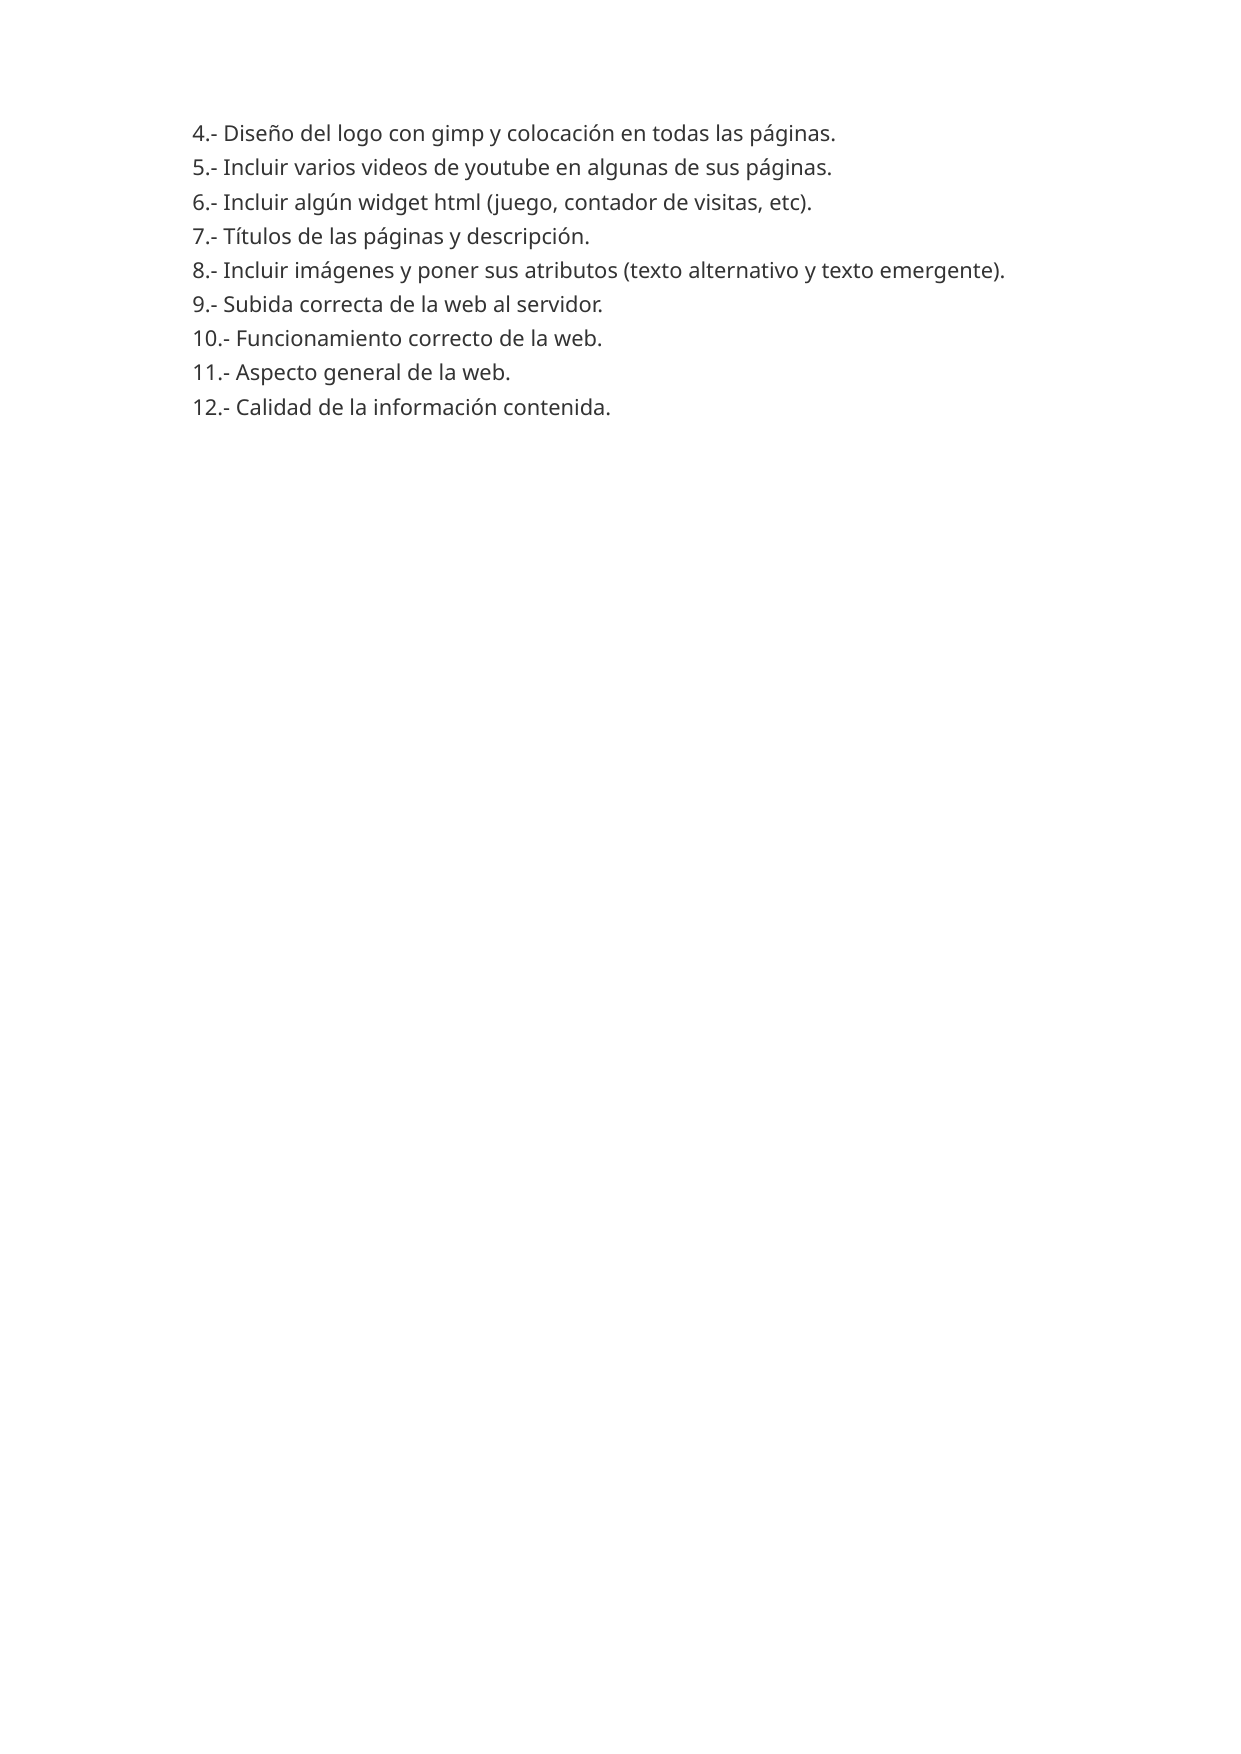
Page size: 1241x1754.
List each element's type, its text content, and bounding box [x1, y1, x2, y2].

text 4.- Diseño del logo con gimp y colocación en todas las páginas. 5.- Incluir varios videos de youtube en algunas de sus páginas. 6.- Incluir algún widget html (juego, contador de visitas, etc). 7.- Títulos de las páginas y descripción. 8.- Incluir imágenes y poner sus atributos (texto alternativo y texto emergente). 9.- Subida correcta de la web al servidor. 10.- Funcionamiento correcto de la web. 11.- Aspecto general de la web. 12.- Calidad de la información contenida. [192, 118, 1122, 421]
